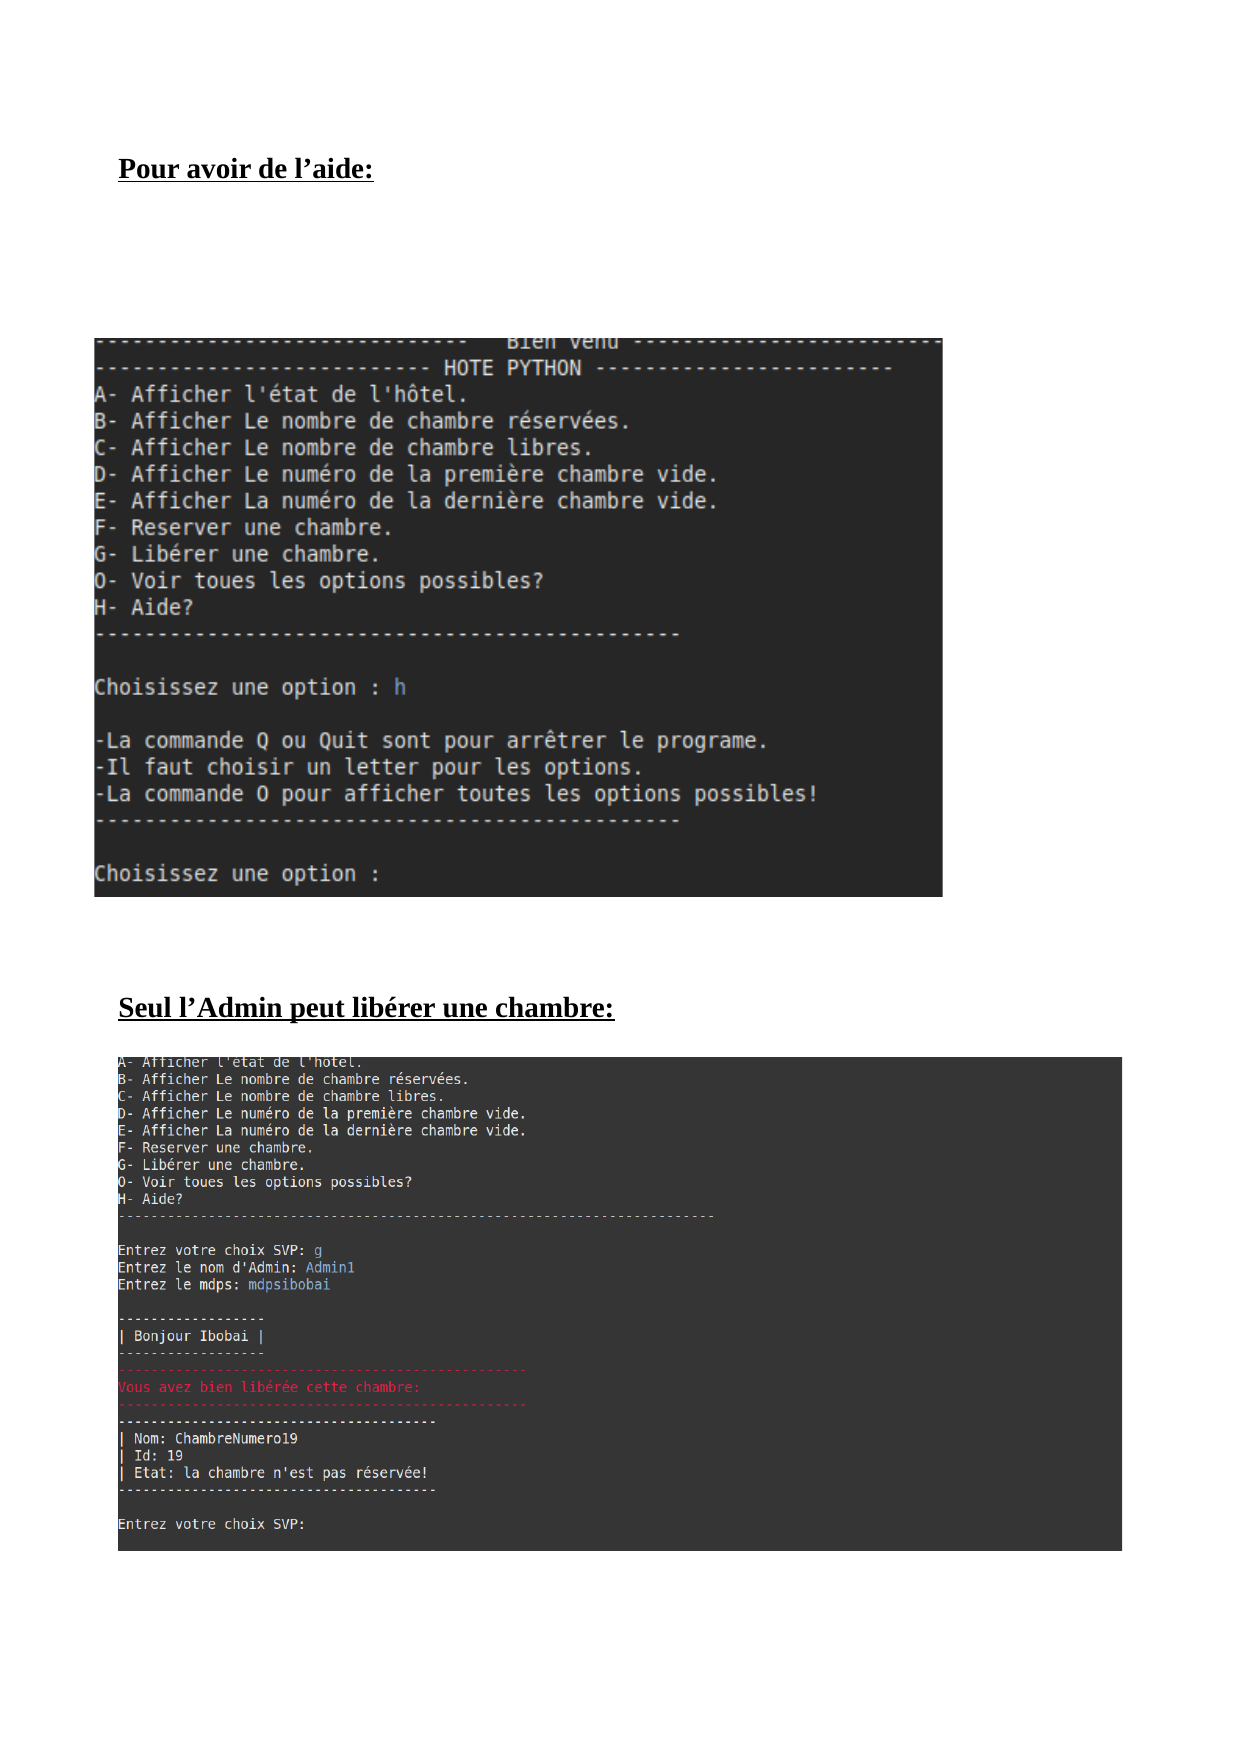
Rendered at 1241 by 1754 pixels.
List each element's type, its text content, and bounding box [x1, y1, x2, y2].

text Pour avoir de l’aide: [118, 152, 1122, 185]
text Seul l’Admin peut libérer une chambre: [118, 990, 1122, 1024]
picture [94, 338, 943, 897]
picture [118, 1057, 1123, 1551]
